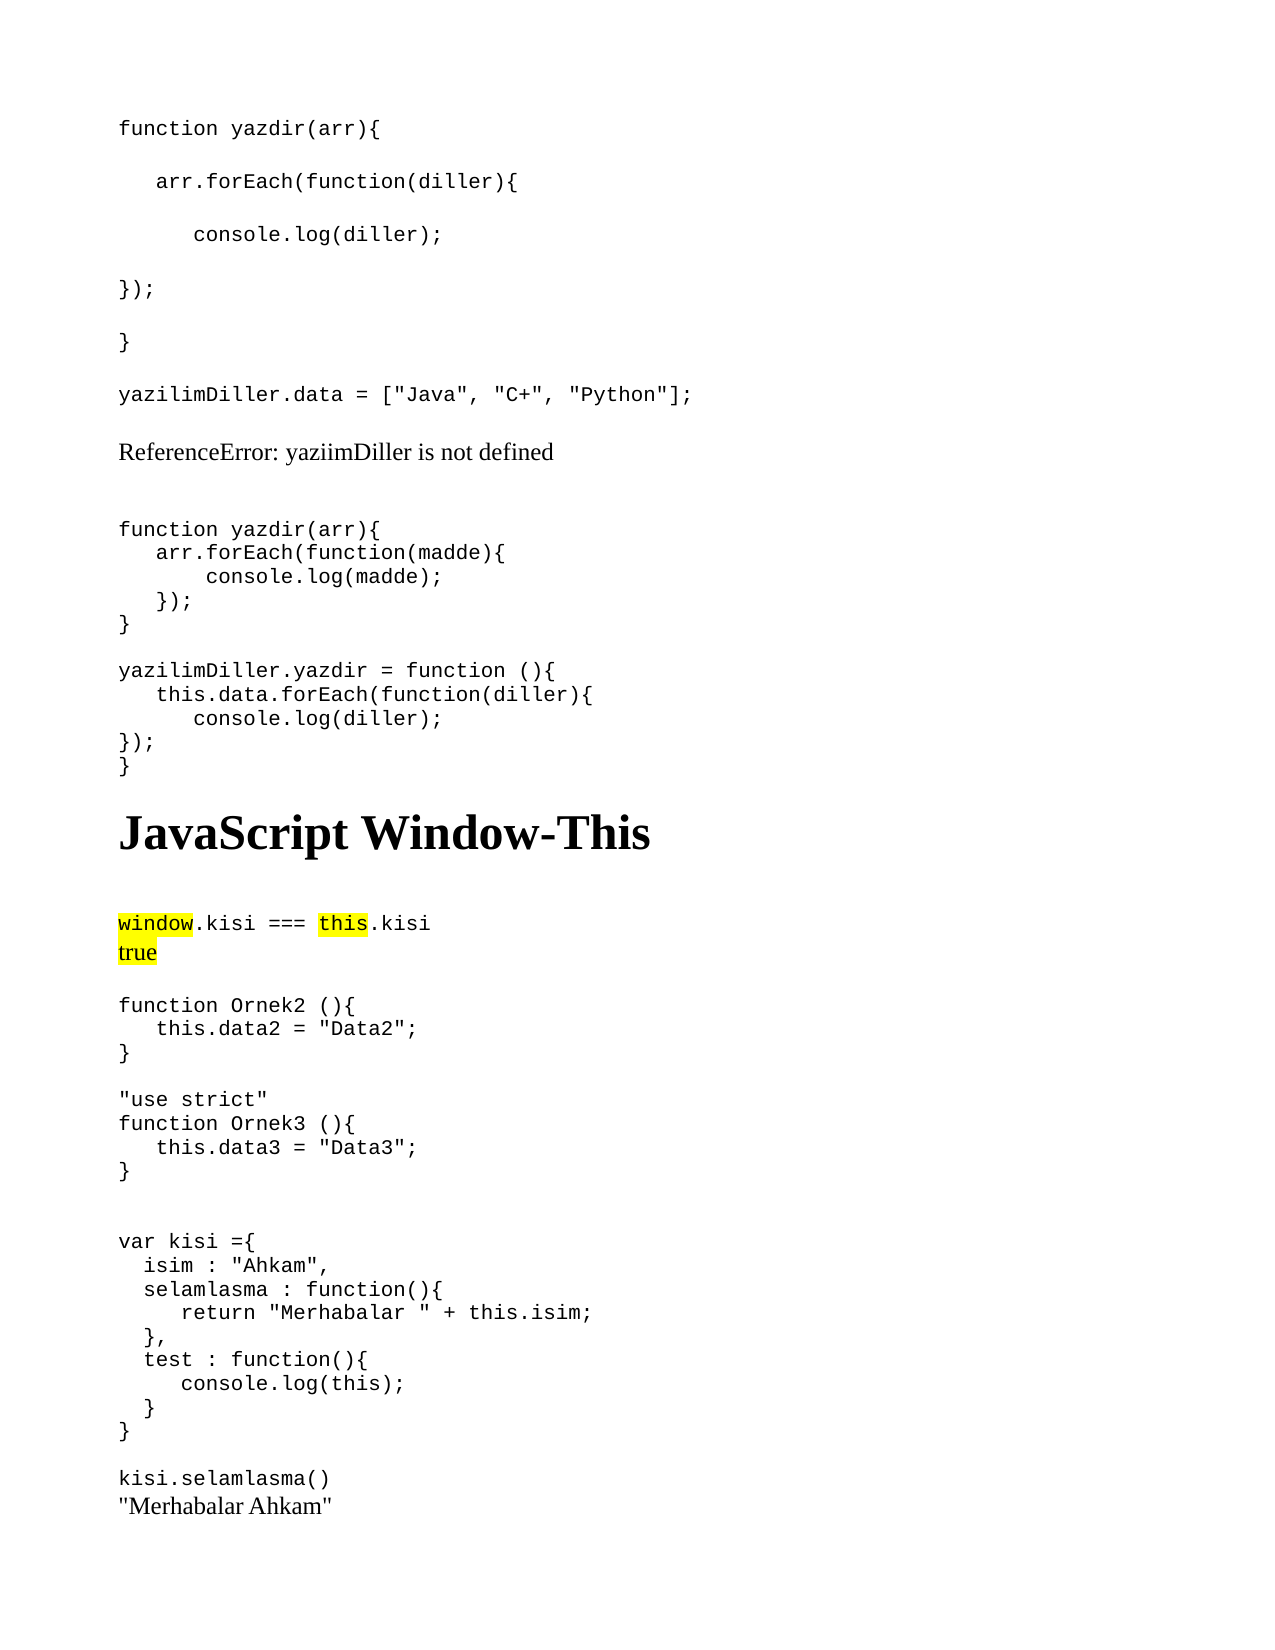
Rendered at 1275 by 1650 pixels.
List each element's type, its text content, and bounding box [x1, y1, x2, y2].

text arr.forEach(function(madde){ [118, 542, 1157, 566]
text this.data.forEach(function(diller){ [118, 684, 1157, 708]
text yazilimDiller.yazdir = function (){ [118, 661, 1157, 684]
text kisi.selamlasma() [118, 1468, 1157, 1491]
text "Merhabalar Ahkam" [118, 1491, 1157, 1520]
text }); [118, 731, 1157, 755]
text } [118, 1420, 1157, 1444]
text arr.forEach(function(diller){ [118, 171, 1157, 195]
text ReferenceError: yaziimDiller is not defined [118, 437, 1157, 466]
text } [118, 1042, 1157, 1066]
text return "Merhabalar " + this.isim; [118, 1302, 1157, 1326]
text } [118, 755, 1157, 779]
text }); [118, 589, 1157, 613]
text } [118, 1160, 1157, 1184]
text this.data2 = "Data2"; [118, 1018, 1157, 1042]
text }); [118, 277, 1157, 301]
text this.data3 = "Data3"; [118, 1137, 1157, 1160]
text var kisi ={ [118, 1231, 1157, 1255]
text } [118, 613, 1157, 637]
text test : function(){ [118, 1349, 1157, 1373]
text console.log(diller); [118, 708, 1157, 731]
text isim : "Ahkam", [118, 1255, 1157, 1278]
text console.log(diller); [118, 224, 1157, 248]
text console.log(madde); [118, 566, 1157, 589]
text window.kisi === this.kisi [118, 913, 1157, 937]
text function yazdir(arr){ [118, 519, 1157, 542]
text true [118, 937, 1157, 965]
text selamlasma : function(){ [118, 1278, 1157, 1302]
text } [118, 331, 1157, 354]
text yazilimDiller.data = ["Java", "C+", "Python"]; [118, 384, 1157, 407]
text function Ornek2 (){ [118, 995, 1157, 1018]
text } [118, 1397, 1157, 1420]
text function yazdir(arr){ [118, 118, 1157, 142]
text }, [118, 1326, 1157, 1349]
subtitle JavaScript Window-This [118, 802, 1157, 860]
text console.log(this); [118, 1373, 1157, 1397]
text "use strict" [118, 1089, 1157, 1113]
text function Ornek3 (){ [118, 1113, 1157, 1137]
